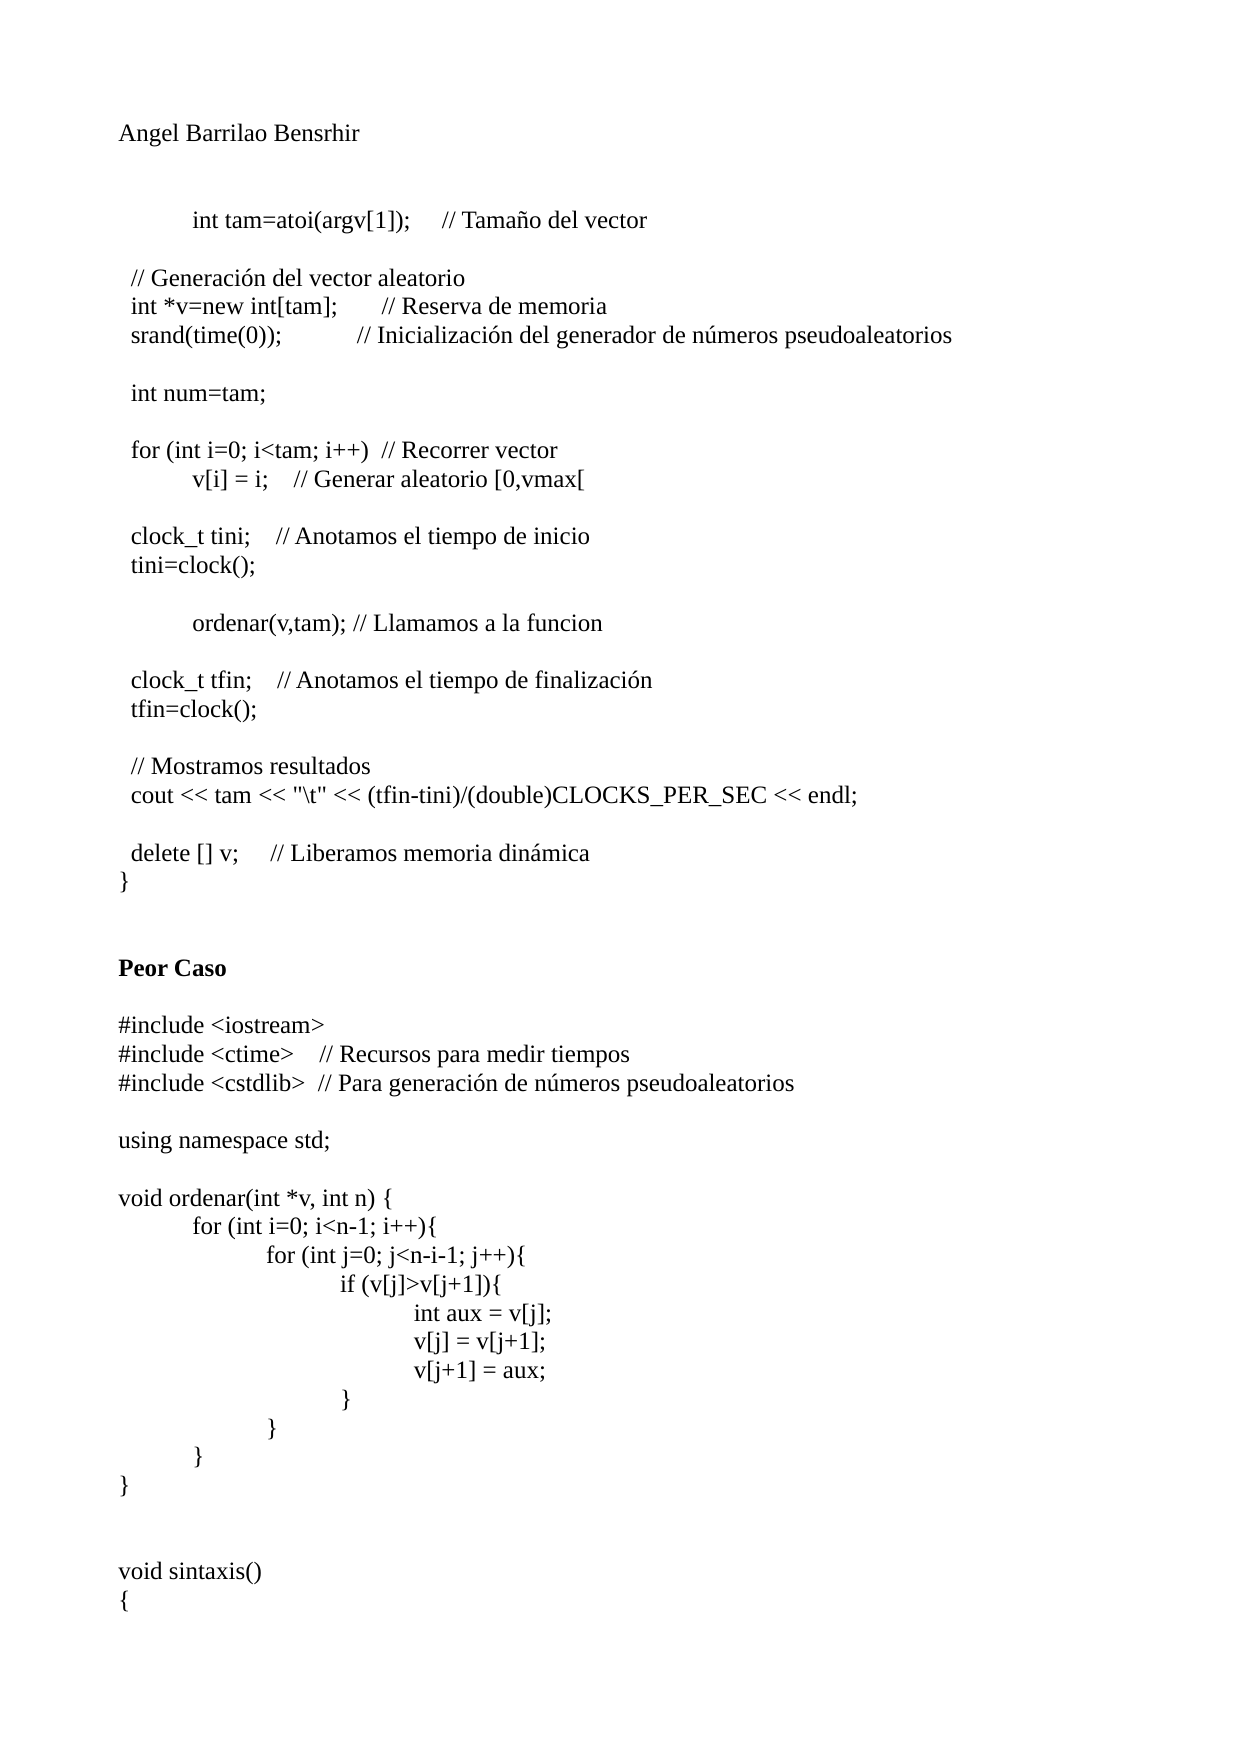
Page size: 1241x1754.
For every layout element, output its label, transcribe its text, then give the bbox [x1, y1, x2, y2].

text for (int i=0; i<tam; i++) // Recorrer vector [118, 435, 1122, 464]
text void ordenar(int *v, int n) { [118, 1183, 1122, 1211]
text v[i] = i; // Generar aleatorio [0,vmax[ [118, 464, 1122, 493]
text } [118, 1470, 1122, 1499]
text #include <iostream> [118, 1010, 1122, 1039]
text int aux = v[j]; [118, 1298, 1122, 1326]
text tfin=clock(); [118, 694, 1122, 723]
text v[j+1] = aux; [118, 1355, 1122, 1384]
text #include <ctime> // Recursos para medir tiempos [118, 1039, 1122, 1068]
text // Mostramos resultados [118, 751, 1122, 780]
text using namespace std; [118, 1125, 1122, 1154]
text clock_t tfin; // Anotamos el tiempo de finalización [118, 665, 1122, 694]
text clock_t tini; // Anotamos el tiempo de inicio [118, 521, 1122, 550]
text } [118, 1441, 1122, 1470]
text ordenar(v,tam); // Llamamos a la funcion [118, 608, 1122, 636]
text } [118, 1384, 1122, 1413]
text tini=clock(); [118, 550, 1122, 579]
text srand(time(0)); // Inicialización del generador de números pseudoaleatorios [118, 320, 1122, 349]
text #include <cstdlib> // Para generación de números pseudoaleatorios [118, 1068, 1122, 1096]
text Peor Caso [118, 953, 1122, 981]
text for (int i=0; i<n-1; i++){ [118, 1211, 1122, 1240]
text if (v[j]>v[j+1]){ [118, 1269, 1122, 1298]
text void sintaxis() [118, 1556, 1122, 1585]
text delete [] v; // Liberamos memoria dinámica [118, 838, 1122, 866]
text // Generación del vector aleatorio [118, 263, 1122, 291]
text } [118, 1413, 1122, 1441]
text int num=tam; [118, 378, 1122, 406]
text for (int j=0; j<n-i-1; j++){ [118, 1240, 1122, 1269]
text v[j] = v[j+1]; [118, 1326, 1122, 1355]
text { [118, 1585, 1122, 1614]
text } [118, 866, 1122, 895]
text int *v=new int[tam]; // Reserva de memoria [118, 291, 1122, 320]
text int tam=atoi(argv[1]); // Tamaño del vector [118, 205, 1122, 234]
text cout << tam << "\t" << (tfin-tini)/(double)CLOCKS_PER_SEC << endl; [118, 780, 1122, 809]
